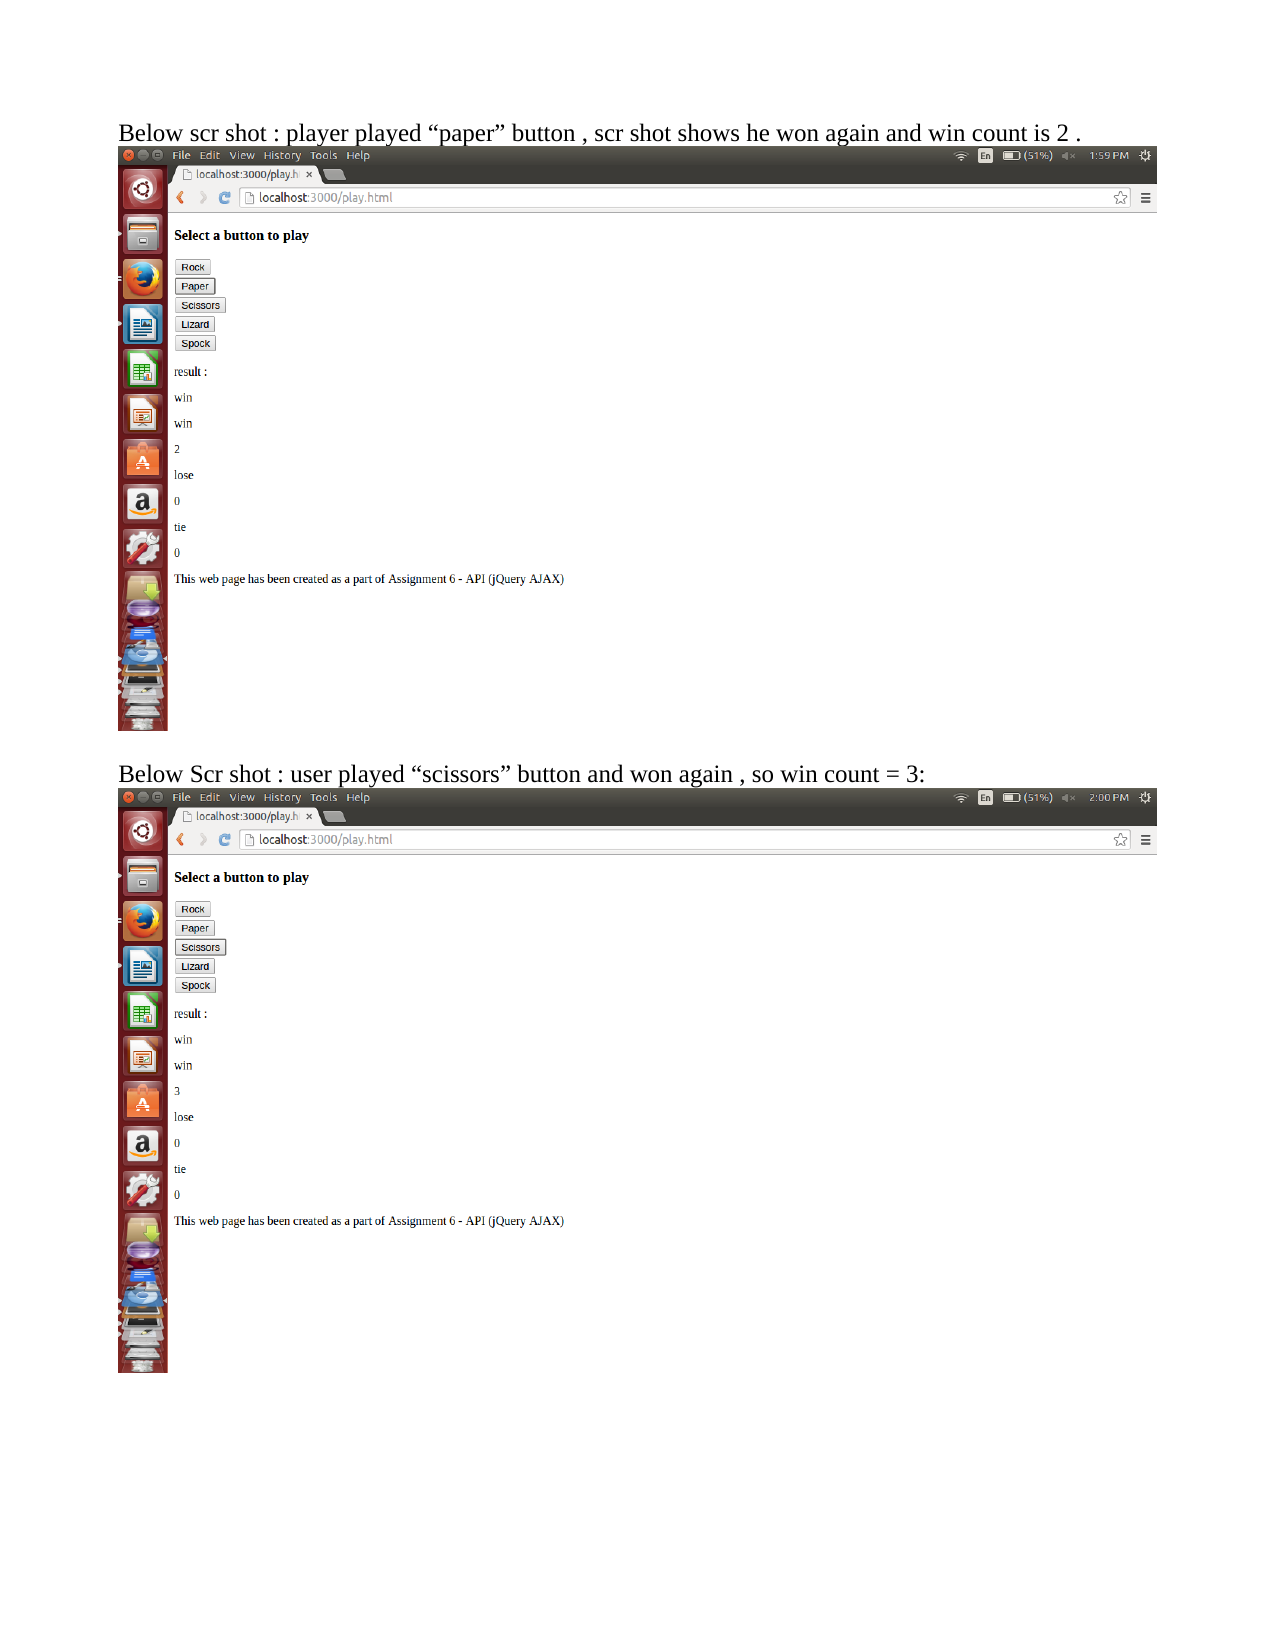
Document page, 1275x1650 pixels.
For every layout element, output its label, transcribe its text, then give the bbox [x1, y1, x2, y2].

picture [118, 788, 1157, 1373]
text Below scr shot : player played “paper” button , scr shot shows he won again and win count is 2 . [118, 118, 1157, 146]
text Below Scr shot : user played “scissors” button and won again , so win count = 3: [118, 759, 1157, 788]
picture [118, 146, 1157, 731]
